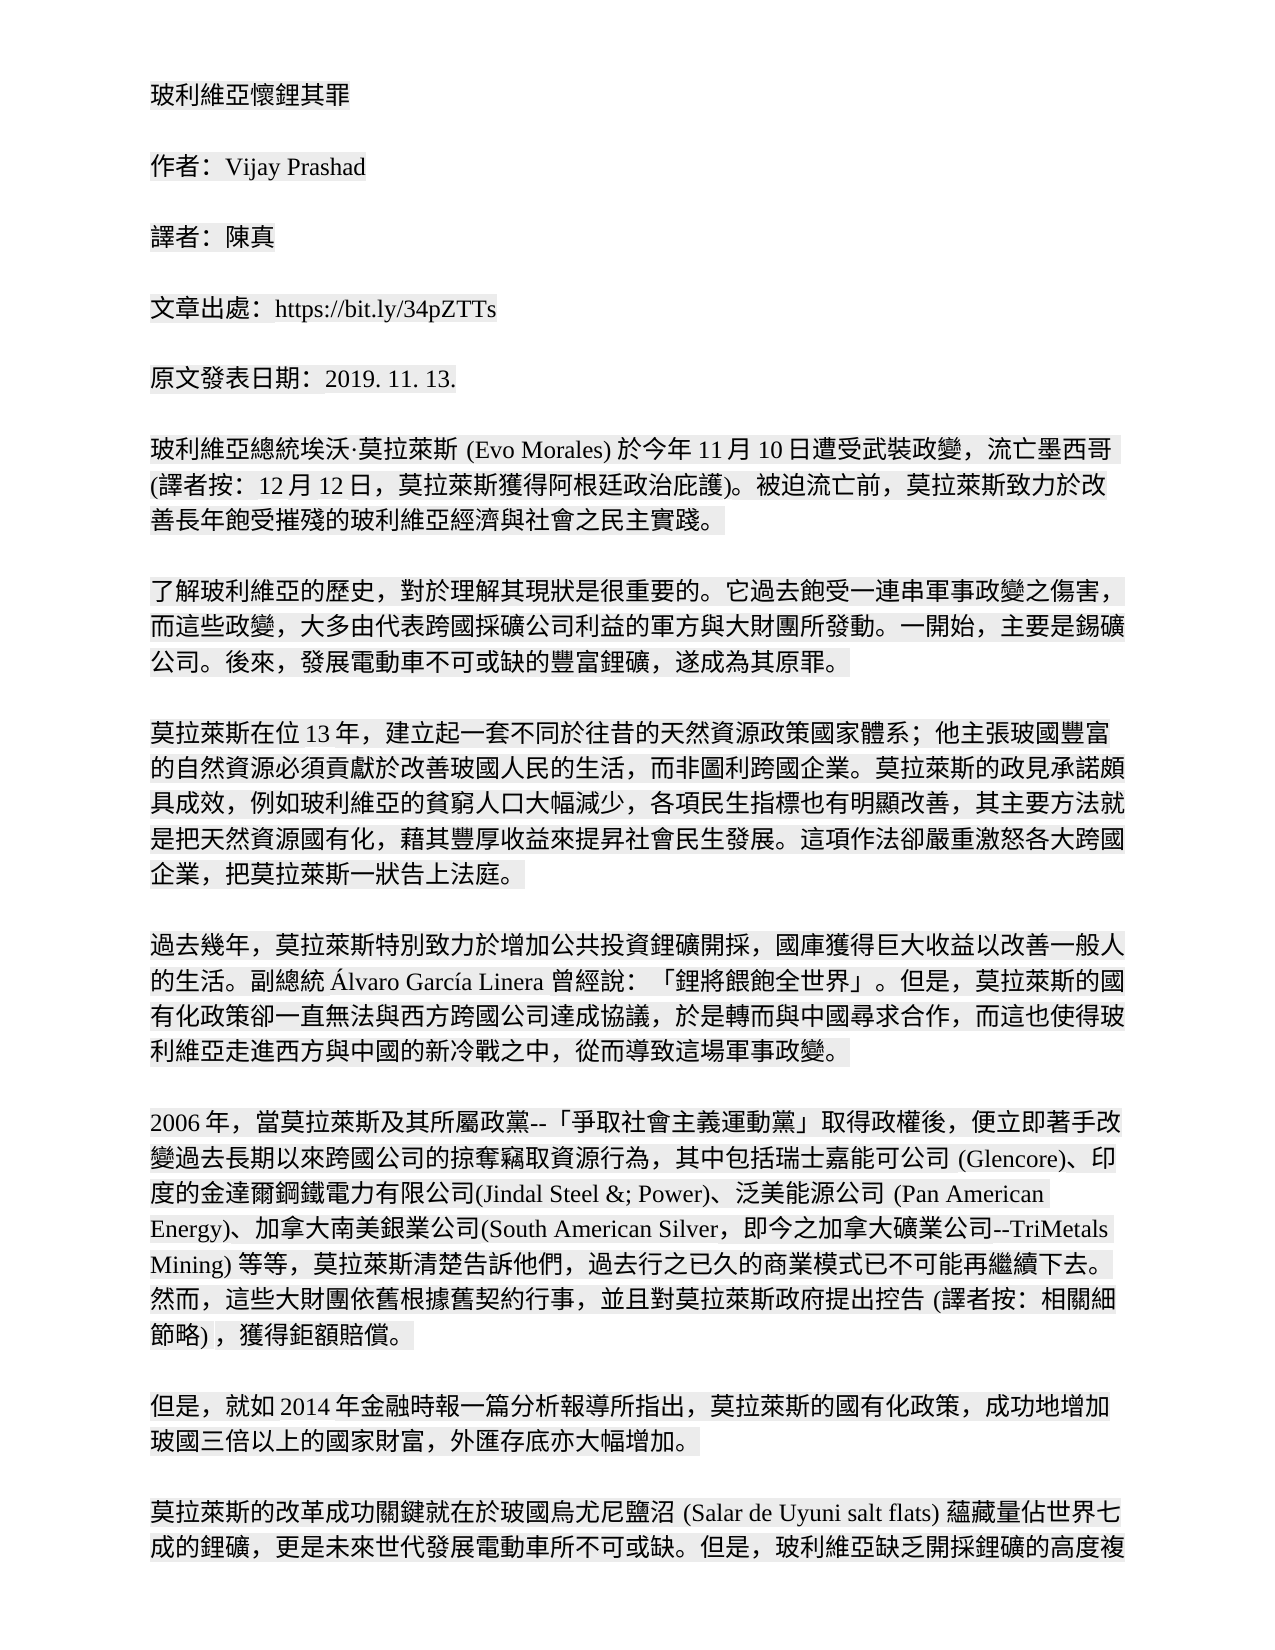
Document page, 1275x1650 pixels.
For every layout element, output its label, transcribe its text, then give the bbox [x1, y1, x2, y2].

text 玻利維亞懷鋰其罪 作者：Vijay Prashad 譯者：陳真 文章出處：https://bit.ly/34pZTTs 原文發表日期：2019. 11. 13. 玻利維亞總統埃沃·莫拉萊斯 (Evo Morales) 於今年11月10日遭受武裝政變，流亡墨西哥 (譯者按：12月12日，莫拉萊斯獲得阿根廷政治庇護)。被迫流亡前，莫拉萊斯致力於改善長年飽受摧殘的玻利維亞經濟與社會之民主實踐。 了解玻利維亞的歷史，對於理解其現狀是很重要的。它過去飽受一連串軍事政變之傷害，而這些政變，大多由代表跨國採礦公司利益的軍方與大財團所發動。一開始，主要是錫礦公司。後來，發展電動車不可或缺的豐富鋰礦，遂成為其原罪。 莫拉萊斯在位13年，建立起一套不同於往昔的天然資源政策國家體系；他主張玻國豐富的自然資源必須貢獻於改善玻國人民的生活，而非圖利跨國企業。莫拉萊斯的政見承諾頗具成效，例如玻利維亞的貧窮人口大幅減少，各項民生指標也有明顯改善，其主要方法就是把天然資源國有化，藉其豐厚收益來提昇社會民生發展。這項作法卻嚴重激怒各大跨國企業，把莫拉萊斯一狀告上法庭。 過去幾年，莫拉萊斯特別致力於增加公共投資鋰礦開採，國庫獲得巨大收益以改善一般人的生活。副總統Álvaro García Linera 曾經說：「鋰將餵飽全世界」。但是，莫拉萊斯的國有化政策卻一直無法與西方跨國公司達成協議，於是轉而與中國尋求合作，而這也使得玻利維亞走進西方與中國的新冷戰之中，從而導致這場軍事政變。 2006年，當莫拉萊斯及其所屬政黨--「爭取社會主義運動黨」取得政權後，便立即著手改變過去長期以來跨國公司的掠奪竊取資源行為，其中包括瑞士嘉能可公司 (Glencore)、印度的金達爾鋼鐵電力有限公司(Jindal Steel &; Power)、泛美能源公司 (Pan American Energy)、加拿大南美銀業公司(South American Silver，即今之加拿大礦業公司--TriMetals Mining) 等等，莫拉萊斯清楚告訴他們，過去行之已久的商業模式已不可能再繼續下去。然而，這些大財團依舊根據舊契約行事，並且對莫拉萊斯政府提出控告 (譯者按：相關細節略) ，獲得鉅額賠償。 但是，就如2014年金融時報一篇分析報導所指出，莫拉萊斯的國有化政策，成功地增加玻國三倍以上的國家財富，外匯存底亦大幅增加。 莫拉萊斯的改革成功關鍵就在於玻國烏尤尼鹽沼 (Salar de Uyuni salt flats) 蘊藏量佔世界七成的鋰礦，更是未來世代發展電動車所不可或缺。但是，玻利維亞缺乏開採鋰礦的高度複 [150, 75, 1125, 1562]
